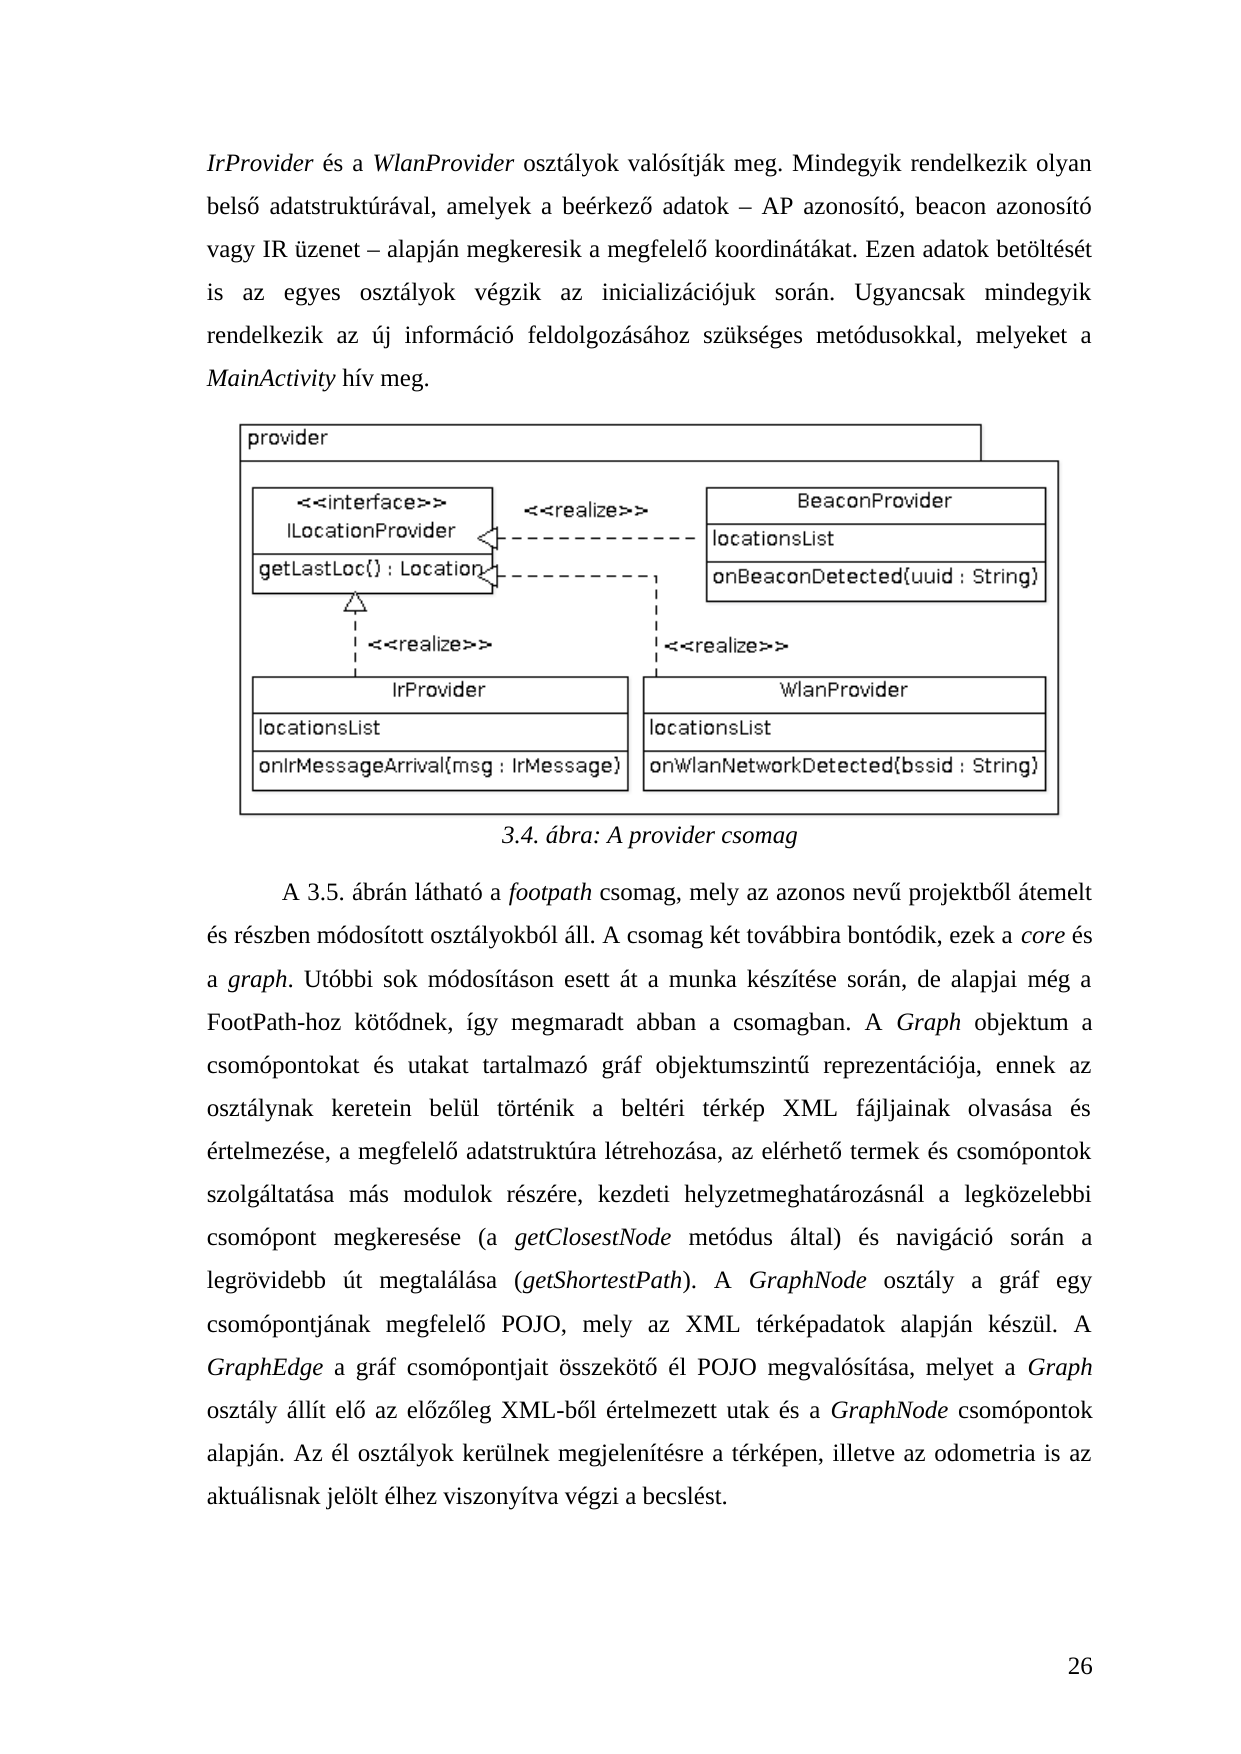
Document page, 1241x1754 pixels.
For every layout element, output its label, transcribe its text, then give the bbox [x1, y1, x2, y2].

table_header [207, 406, 1093, 877]
text IrProvider és a WlanProvider osztályok valósítják meg. Mindegyik rendelkezik olyan belső adatstruktúrával, amelyek a beérkező adatok – AP azonosító, beacon azonosító vagy IR üzenet – alapján megkeresik a megfelelő koordinátákat. Ezen adatok betöltését is az egyes osztályok végzik az inicializációjuk során. Ugyancsak mindegyik rendelkezik az új információ feldolgozásához szükséges metódusokkal, melyeket a MainActivity hív meg. [207, 148, 1093, 392]
text A 3.5. ábrán látható a footpath csomag, mely az azonos nevű projektből átemelt és részben módosított osztályokból áll. A csomag két továbbira bontódik, ezek a core és a graph. Utóbbi sok módosításon esett át a munka készítése során, de alapjai még a FootPath-hoz kötődnek, így megmaradt abban a csomagban. A Graph objektum a csomópontokat és utakat tartalmazó gráf objektumszintű reprezentációja, ennek az osztálynak keretein belül történik a beltéri térkép XML fájljainak olvasása és értelmezése, a megfelelő adatstruktúra létrehozása, az elérhető termek és csomópontok szolgáltatása más modulok részére, kezdeti helyzetmeghatározásnál a legközelebbi csomópont megkeresése (a getClosestNode metódus által) és navigáció során a legrövidebb út megtalálása (getShortestPath). A GraphNode osztály a gráf egy csomópontjának megfelelő POJO, mely az XML térképadatok alapján készül. A GraphEdge a gráf csomópontjait összekötő él POJO megvalósítása, melyet a Graph osztály állít elő az előzőleg XML-ből értelmezett utak és a GraphNode csomópontok alapján. Az él osztályok kerülnek megjelenítésre a térképen, illetve az odometria is az aktuálisnak jelölt élhez viszonyítva végzi a becslést. [207, 877, 1093, 1510]
picture [236, 418, 1064, 820]
